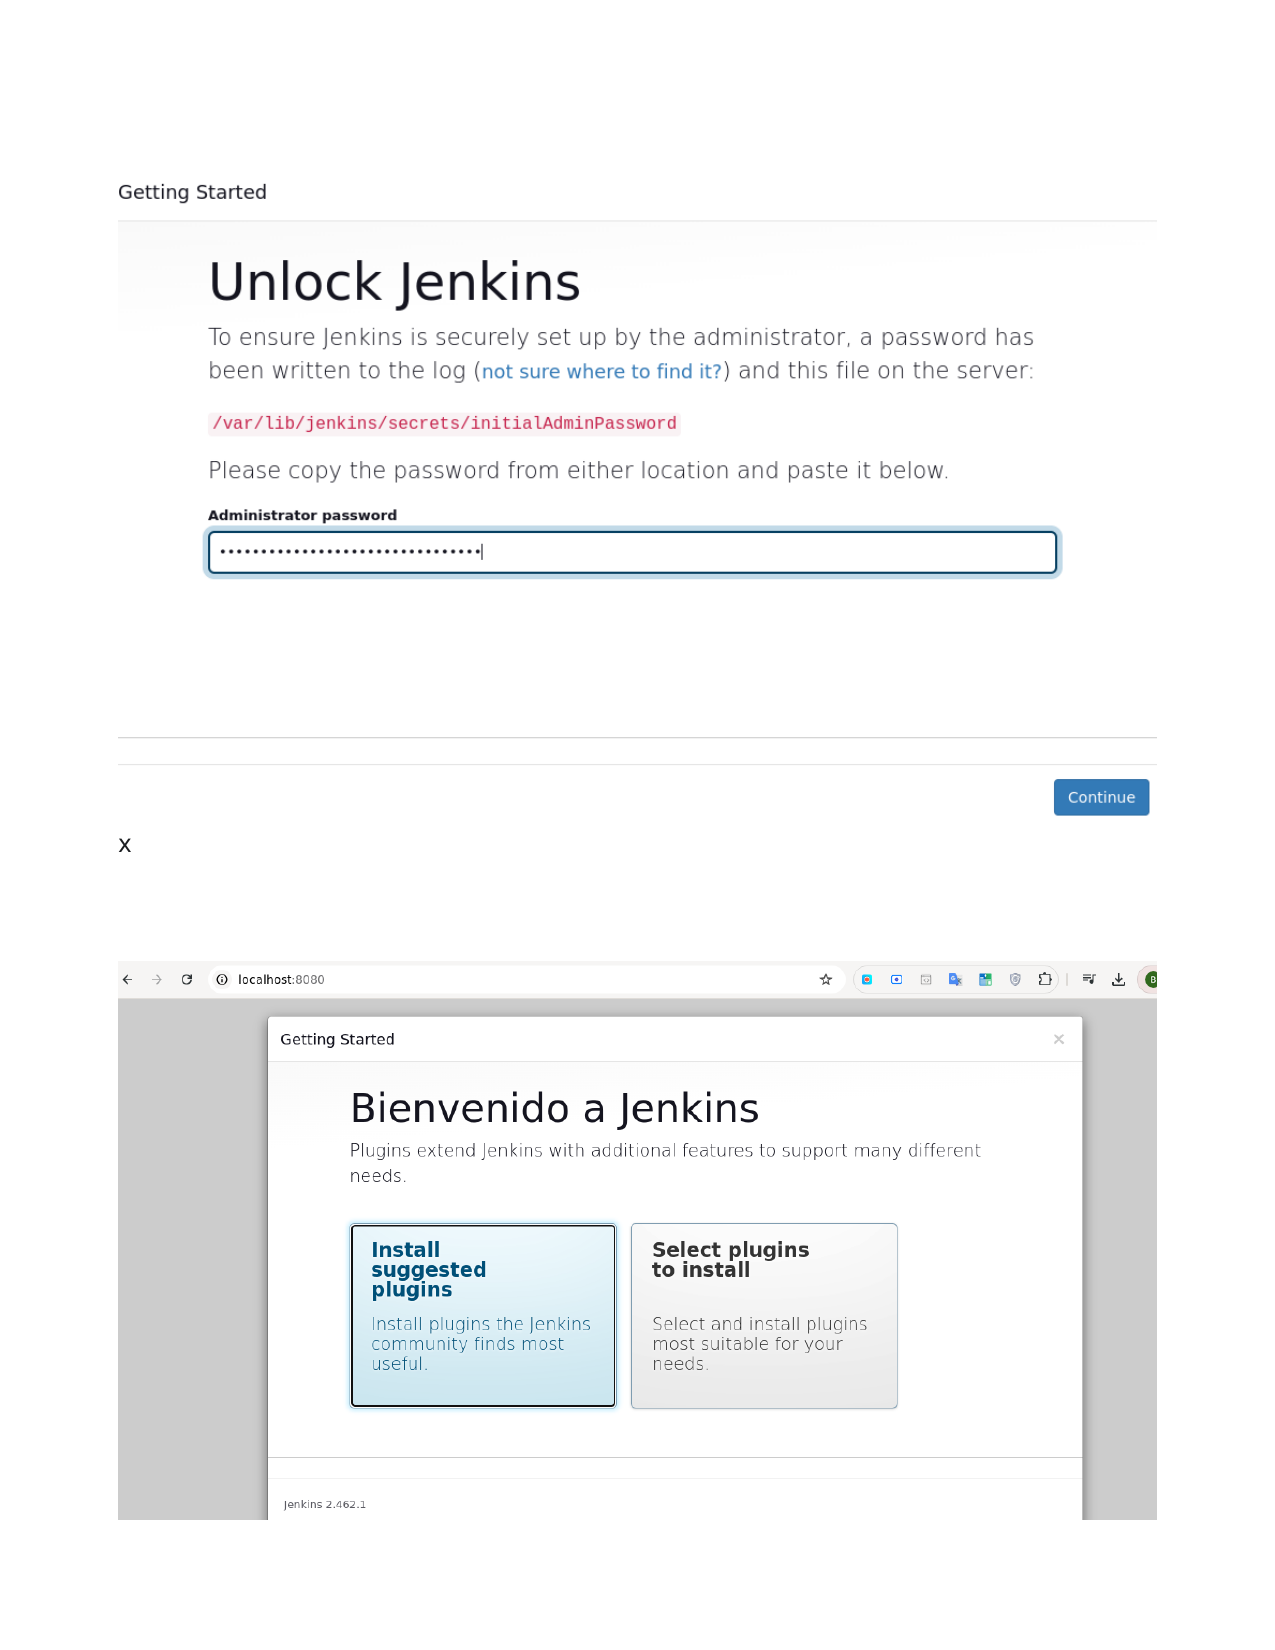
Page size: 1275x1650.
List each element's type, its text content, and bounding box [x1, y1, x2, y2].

picture [118, 171, 1157, 821]
text x [118, 821, 1157, 859]
picture [118, 961, 1157, 1520]
